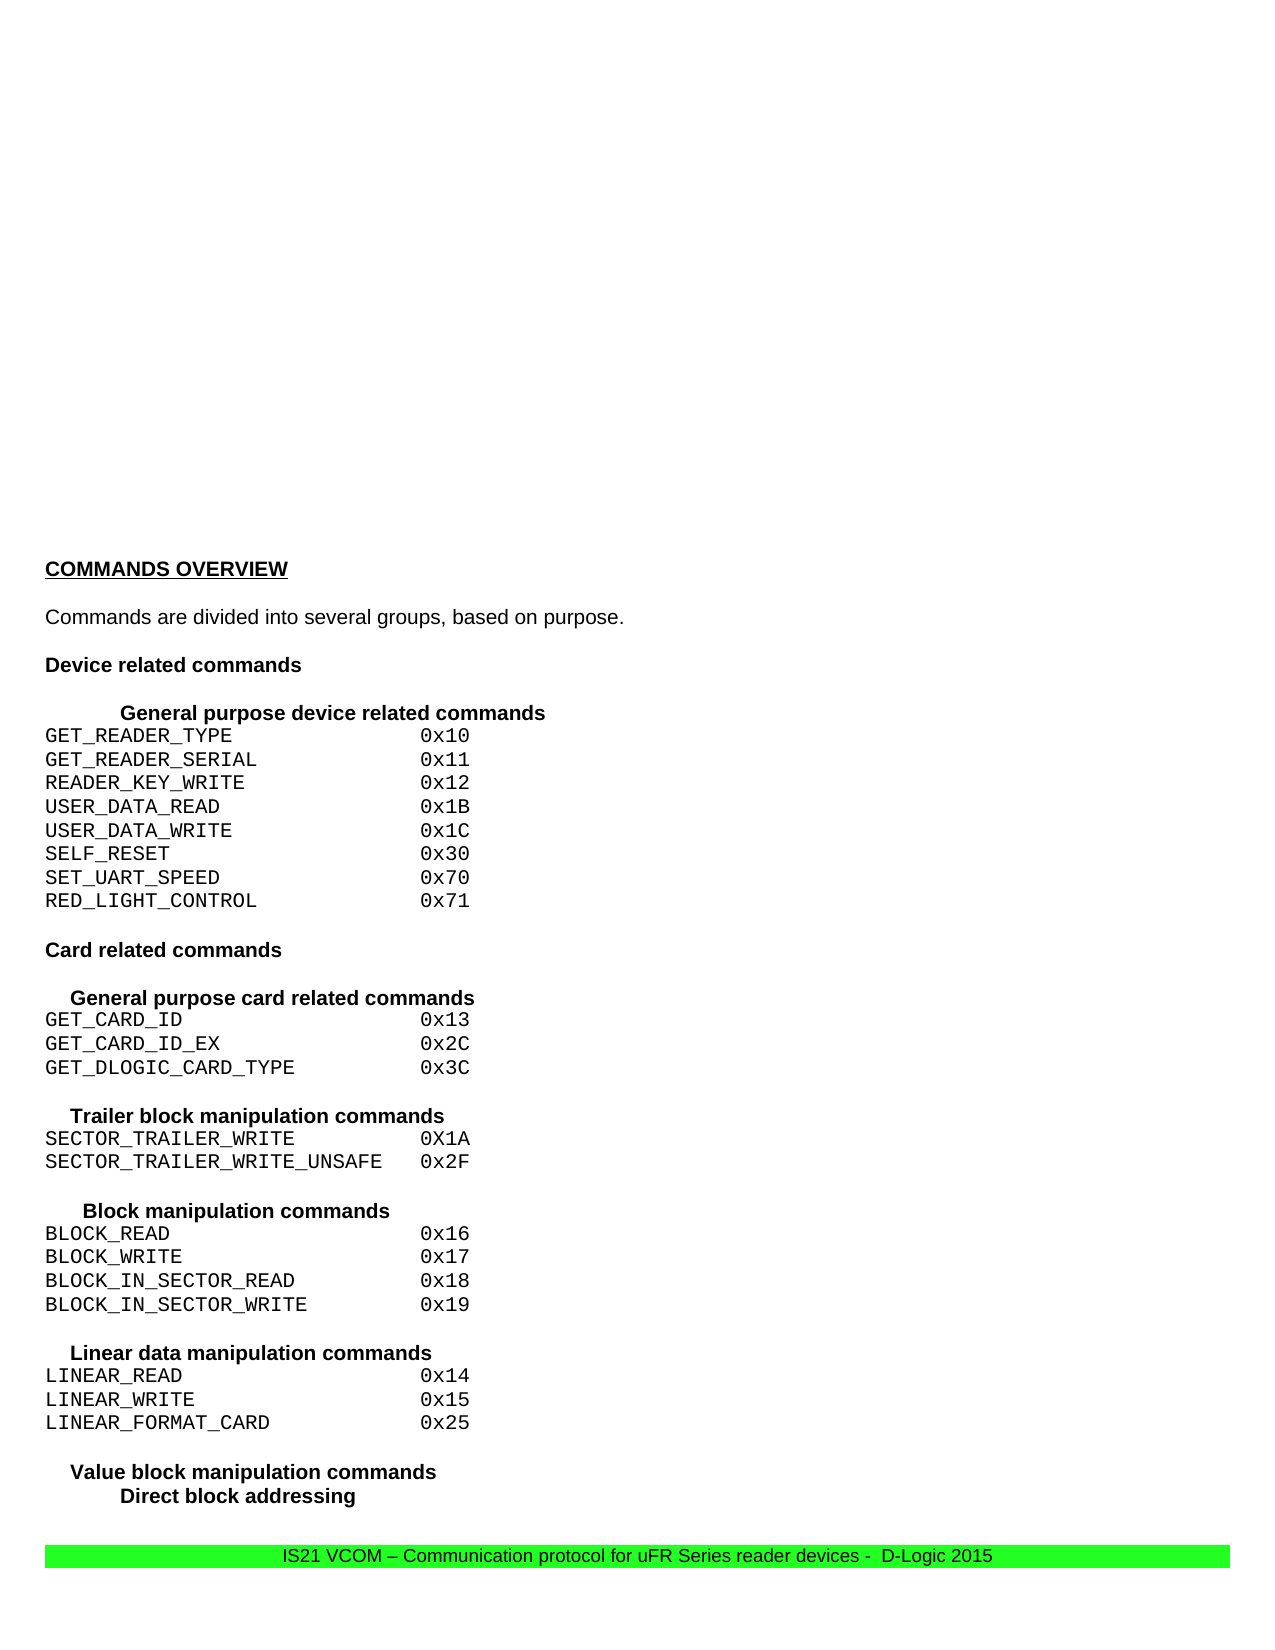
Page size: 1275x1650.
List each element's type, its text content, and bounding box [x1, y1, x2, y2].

text SECTOR_TRAILER_WRITE 0X1A [45, 1128, 1230, 1152]
text Linear data manipulation commands [45, 1341, 1230, 1365]
text RED_LIGHT_CONTROL 0x71 [45, 891, 1230, 914]
text SECTOR_TRAILER_WRITE_UNSAFE 0x2F [45, 1152, 1230, 1175]
text Card related commands [45, 938, 1230, 962]
text LINEAR_READ 0x14 [45, 1365, 1230, 1389]
text GET_READER_SERIAL 0x11 [45, 749, 1230, 772]
text LINEAR_FORMAT_CARD 0x25 [45, 1412, 1230, 1436]
text LINEAR_WRITE 0x15 [45, 1389, 1230, 1412]
text COMMANDS OVERVIEW [45, 557, 1230, 581]
text BLOCK_WRITE 0x17 [45, 1246, 1230, 1270]
text BLOCK_READ 0x16 [45, 1223, 1230, 1246]
text USER_DATA_READ 0x1B [45, 796, 1230, 819]
text Device related commands [45, 653, 1230, 677]
text General purpose device related commands [45, 701, 1230, 725]
text General purpose card related commands [45, 985, 1230, 1009]
text GET_CARD_ID 0x13 [45, 1009, 1230, 1033]
text SELF_RESET 0x30 [45, 843, 1230, 867]
text USER_DATA_WRITE 0x1C [45, 819, 1230, 843]
text BLOCK_IN_SECTOR_READ 0x18 [45, 1270, 1230, 1294]
text SET_UART_SPEED 0x70 [45, 867, 1230, 891]
text GET_CARD_ID_EX 0x2C [45, 1033, 1230, 1057]
text Value block manipulation commands [45, 1459, 1230, 1483]
text BLOCK_IN_SECTOR_WRITE 0x19 [45, 1294, 1230, 1317]
text Trailer block manipulation commands [45, 1104, 1230, 1128]
text READER_KEY_WRITE 0x12 [45, 772, 1230, 796]
text Commands are divided into several groups, based on purpose. [45, 605, 1230, 629]
text GET_DLOGIC_CARD_TYPE 0x3C [45, 1057, 1230, 1080]
text Direct block addressing [45, 1483, 1230, 1507]
text GET_READER_TYPE 0x10 [45, 725, 1230, 749]
text Block manipulation commands [45, 1199, 1230, 1223]
